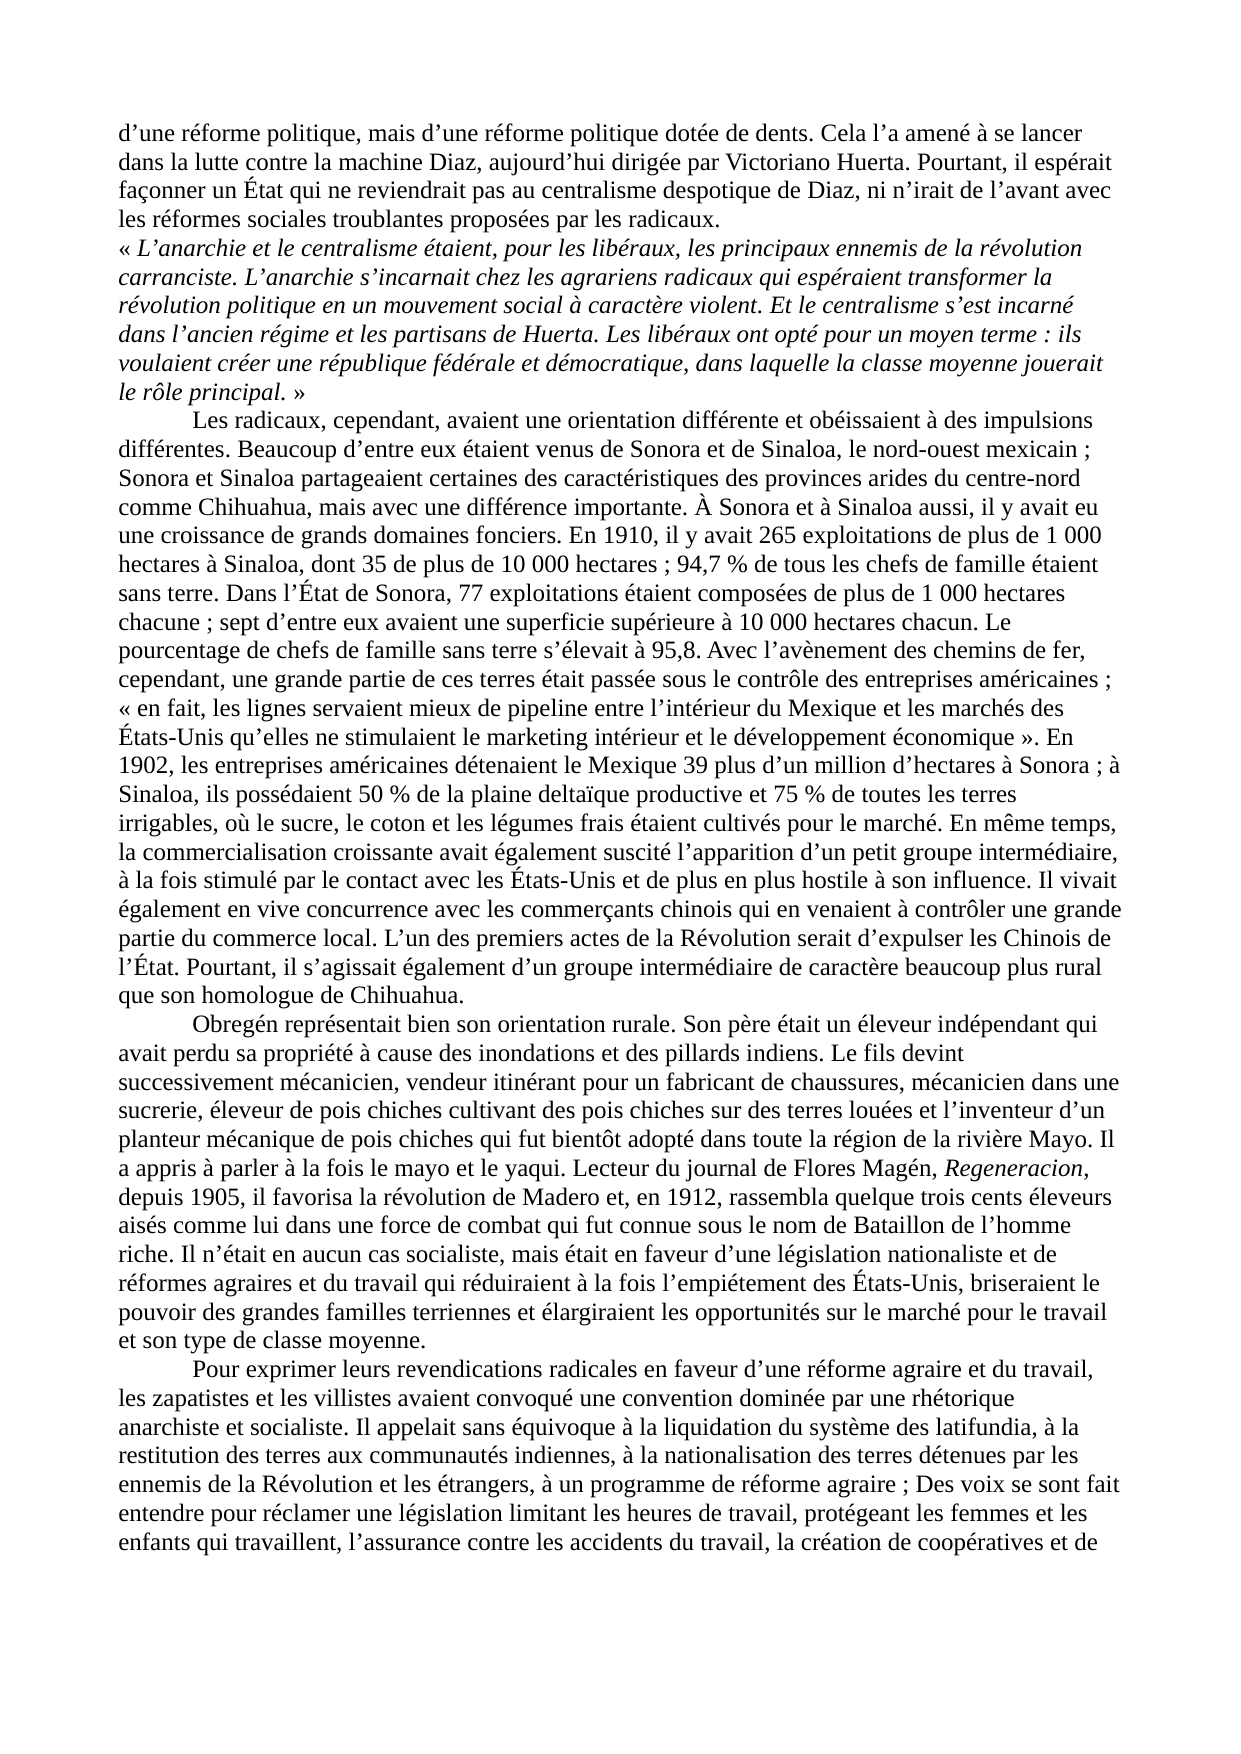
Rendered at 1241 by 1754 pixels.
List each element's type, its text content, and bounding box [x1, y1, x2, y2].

text Les radicaux, cependant, avaient une orientation différente et obéissaient à des impulsions différentes. Beaucoup d’entre eux étaient venus de Sonora et de Sinaloa, le nord-ouest mexicain ; Sonora et Sinaloa partageaient certaines des caractéristiques des provinces arides du centre-nord comme Chihuahua, mais avec une différence importante. À Sonora et à Sinaloa aussi, il y avait eu une croissance de grands domaines fonciers. En 1910, il y avait 265 exploitations de plus de 1 000 hectares à Sinaloa, dont 35 de plus de 10 000 hectares ; 94,7 % de tous les chefs de famille étaient sans terre. Dans l’État de Sonora, 77 exploitations étaient composées de plus de 1 000 hectares chacune ; sept d’entre eux avaient une superficie supérieure à 10 000 hectares chacun. Le pourcentage de chefs de famille sans terre s’élevait à 95,8. Avec l’avènement des chemins de fer, cependant, une grande partie de ces terres était passée sous le contrôle des entreprises américaines ; « en fait, les lignes servaient mieux de pipeline entre l’intérieur du Mexique et les marchés des États-Unis qu’elles ne stimulaient le marketing intérieur et le développement économique ». En 1902, les entreprises américaines détenaient le Mexique 39 plus d’un million d’hectares à Sonora ; à Sinaloa, ils possédaient 50 % de la plaine deltaïque productive et 75 % de toutes les terres irrigables, où le sucre, le coton et les légumes frais étaient cultivés pour le marché. En même temps, la commercialisation croissante avait également suscité l’apparition d’un petit groupe intermédiaire, à la fois stimulé par le contact avec les États-Unis et de plus en plus hostile à son influence. Il vivait également en vive concurrence avec les commerçants chinois qui en venaient à contrôler une grande partie du commerce local. L’un des premiers actes de la Révolution serait d’expulser les Chinois de l’État. Pourtant, il s’agissait également d’un groupe intermédiaire de caractère beaucoup plus rural que son homologue de Chihuahua. [118, 406, 1122, 1009]
text d’une réforme politique, mais d’une réforme politique dotée de dents. Cela l’a amené à se lancer dans la lutte contre la machine Diaz, aujourd’hui dirigée par Victoriano Huerta. Pourtant, il espérait façonner un État qui ne reviendrait pas au centralisme despotique de Diaz, ni n’irait de l’avant avec les réformes sociales troublantes proposées par les radicaux. [118, 118, 1122, 233]
text Pour exprimer leurs revendications radicales en faveur d’une réforme agraire et du travail, les zapatistes et les villistes avaient convoqué une convention dominée par une rhétorique anarchiste et socialiste. Il appelait sans équivoque à la liquidation du système des latifundia, à la restitution des terres aux communautés indiennes, à la nationalisation des terres détenues par les ennemis de la Révolution et les étrangers, à un programme de réforme agraire ; Des voix se sont fait entendre pour réclamer une législation limitant les heures de travail, protégeant les femmes et les enfants qui travaillent, l’assurance contre les accidents du travail, la création de coopératives et de [118, 1354, 1122, 1556]
text « L’anarchie et le centralisme étaient, pour les libéraux, les principaux ennemis de la révolution carranciste. L’anarchie s’incarnait chez les agrariens radicaux qui espéraient transformer la révolution politique en un mouvement social à caractère violent. Et le centralisme s’est incarné dans l’ancien régime et les partisans de Huerta. Les libéraux ont opté pour un moyen terme : ils voulaient créer une république fédérale et démocratique, dans laquelle la classe moyenne jouerait le rôle principal. » [118, 233, 1122, 406]
text Obregén représentait bien son orientation rurale. Son père était un éleveur indépendant qui avait perdu sa propriété à cause des inondations et des pillards indiens. Le fils devint successivement mécanicien, vendeur itinérant pour un fabricant de chaussures, mécanicien dans une sucrerie, éleveur de pois chiches cultivant des pois chiches sur des terres louées et l’inventeur d’un planteur mécanique de pois chiches qui fut bientôt adopté dans toute la région de la rivière Mayo. Il a appris à parler à la fois le mayo et le yaqui. Lecteur du journal de Flores Magén, Regeneracion, depuis 1905, il favorisa la révolution de Madero et, en 1912, rassembla quelque trois cents éleveurs aisés comme lui dans une force de combat qui fut connue sous le nom de Bataillon de l’homme riche. Il n’était en aucun cas socialiste, mais était en faveur d’une législation nationaliste et de réformes agraires et du travail qui réduiraient à la fois l’empiétement des États-Unis, briseraient le pouvoir des grandes familles terriennes et élargiraient les opportunités sur le marché pour le travail et son type de classe moyenne. [118, 1009, 1122, 1354]
